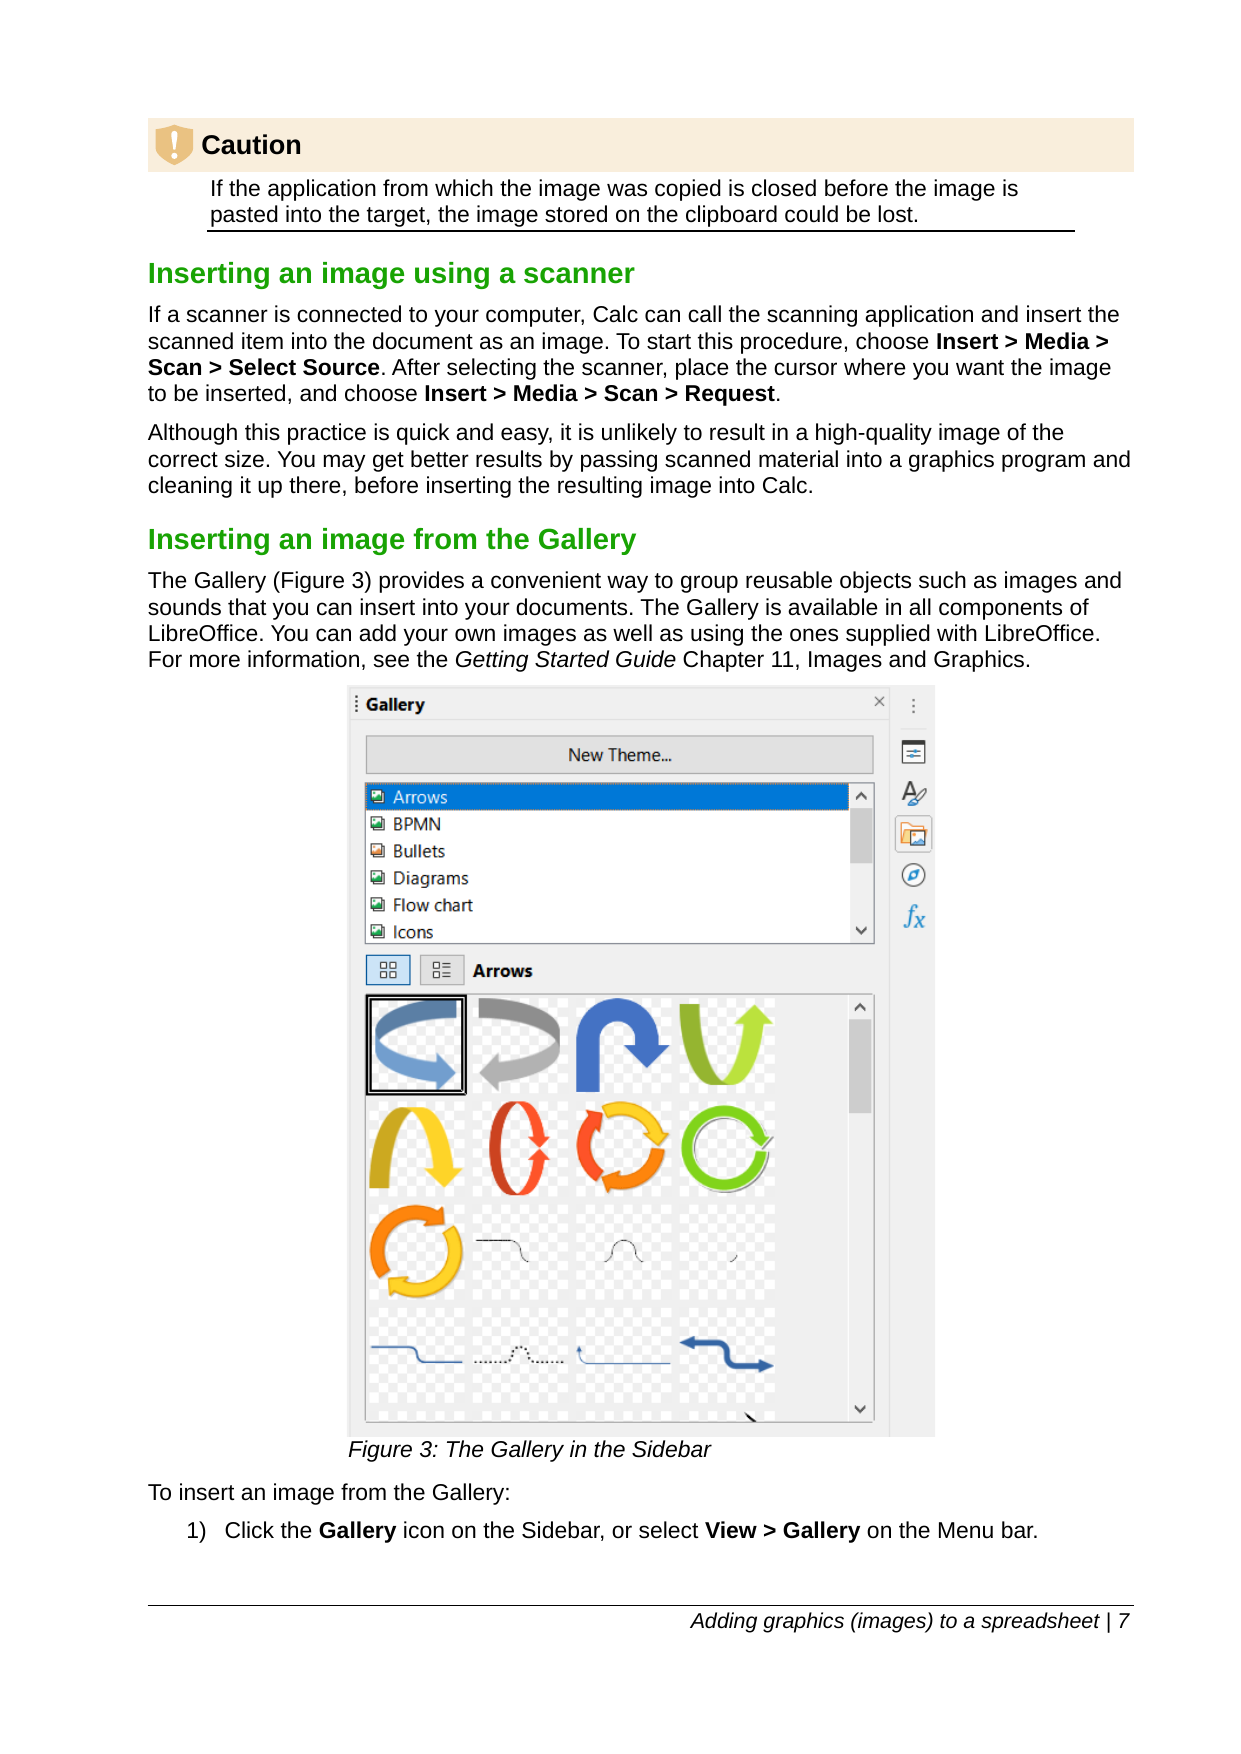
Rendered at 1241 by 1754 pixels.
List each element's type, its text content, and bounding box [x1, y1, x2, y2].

list To insert an image from the Gallery: [148, 1478, 1134, 1505]
text If a scanner is connected to your computer, Calc can call the scanning application and insert the scanned item into the document as an image. To start this procedure, choose Insert > Media > Scan > Select Source. After selecting the scanner, place the cursor where you want the image to be inserted, and choose Insert > Media > Scan > Request. [148, 301, 1134, 407]
picture [346, 685, 936, 1437]
text If the application from which the image was copied is closed before the image is pasted into the target, the image stored on the clipboard could be lost. [207, 172, 1075, 230]
subtitle Inserting an image from the Gallery [148, 522, 1134, 556]
text Although this practice is quick and easy, it is unlikely to result in a high-quality image of the correct size. You may get better results by passing scanned material into a graphics program and cleaning it up there, before inserting the resulting image into Calc. [148, 419, 1134, 498]
text The Gallery (Figure 3) provides a convenient way to group reusable objects such as images and sounds that you can insert into your documents. The Gallery is available in all components of LibreOffice. You can add your own images as well as using the ones supplied with LibreOffice. For more information, see the Getting Started Guide Chapter 11, Images and Graphics. [148, 567, 1134, 673]
subtitle Inserting an image using a scanner [148, 256, 1134, 289]
text Figure 3: The Gallery in the Sidebar [348, 1437, 934, 1463]
list Click the Gallery icon on the Sidebar, or select View > Gallery on the Menu bar. [207, 1517, 1134, 1544]
subtitle Caution [148, 118, 1134, 172]
